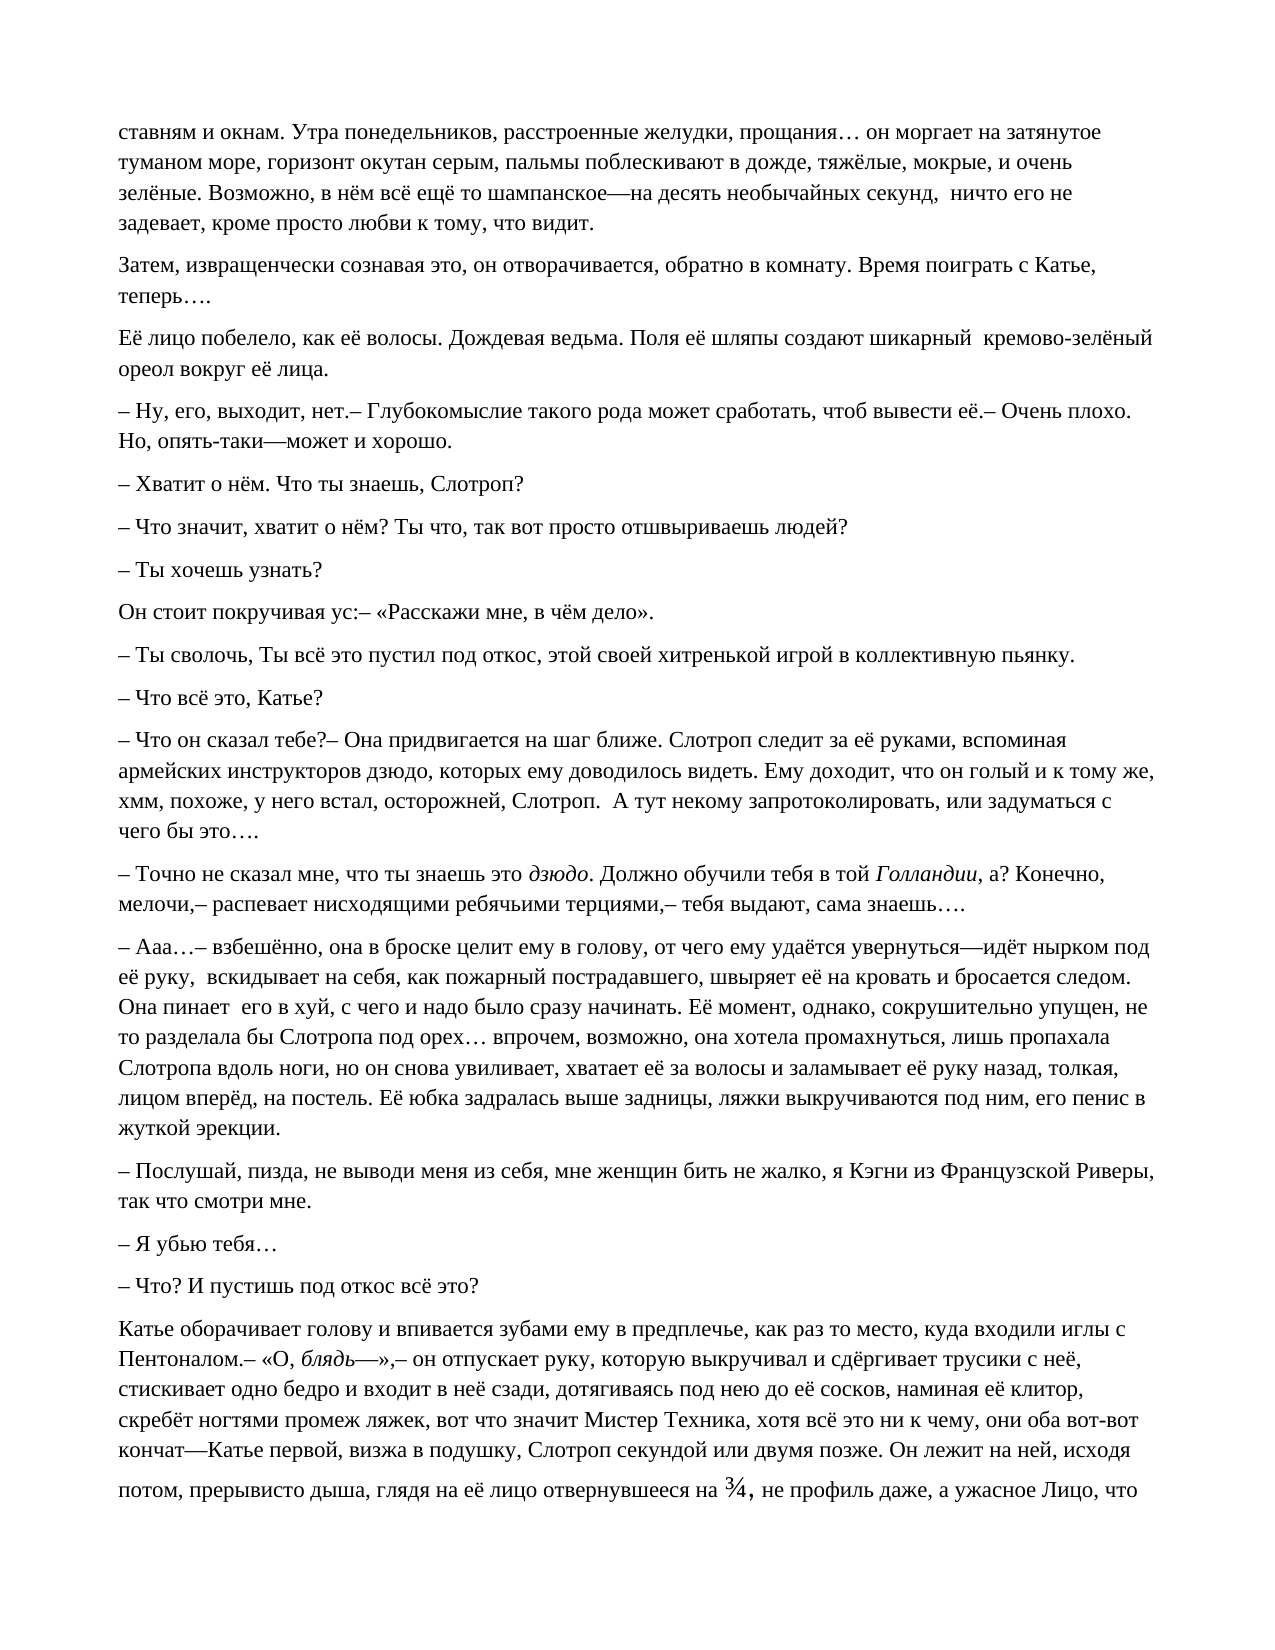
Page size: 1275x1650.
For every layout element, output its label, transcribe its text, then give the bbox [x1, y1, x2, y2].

text Он стоит покручивая ус:– «Расскажи мне, в чём дело». [118, 598, 1157, 625]
text – Что? И пустишь под откос всё это? [118, 1272, 1157, 1299]
text – Что он сказал тебе?– Она придвигается на шаг ближе. Слотроп следит за её руками, вспоминая армейских инструкторов дзюдо, которых ему доводилось видеть. Ему доходит, что он голый и к тому же, хмм, похоже, у него встал, осторожней, Слотроп. А тут некому запротоколировать, или задуматься с чего бы это…. [118, 726, 1157, 843]
text – Послушай, пизда, не выводи меня из себя, мне женщин бить не жалко, я Кэгни из Французской Риверы, так что смотри мне. [118, 1157, 1157, 1213]
text – Я убью тебя… [118, 1229, 1157, 1256]
text ставням и окнам. Утра понедельников, расстроенные желудки, прощания… он моргает на затянутое туманом море, горизонт окутан серым, пальмы поблескивают в дожде, тяжёлые, мокрые, и очень зелёные. Возможно, в нём всё ещё то шампанское—на десять необычайных секунд, ничто его не задевает, кроме просто любви к тому, что видит. [118, 118, 1157, 235]
text Затем, извращенчески сознавая это, он отворачивается, обратно в комнату. Время поиграть с Катье, теперь…. [118, 251, 1157, 308]
text – Что значит, хватит о нём? Ты что, так вот просто отшвыриваешь людей? [118, 513, 1157, 539]
text – Хватит о нём. Что ты знаешь, Слотроп? [118, 470, 1157, 497]
text – Что всё это, Катье? [118, 684, 1157, 710]
text – Точно не сказал мне, что ты знаешь это дзюдо. Должно обучили тебя в той Голландии, а? Конечно, мелочи,– распевает нисходящими ребячьими терциями,– тебя выдают, сама знаешь…. [118, 860, 1157, 916]
text – Ты хочешь узнать? [118, 556, 1157, 582]
text – Ты сволочь, Ты всё это пустил под откос, этой своей хитренькой игрой в коллективную пьянку. [118, 641, 1157, 667]
text – Ну, его, выходит, нет.– Глубокомыслие такого рода может сработать, чтоб вывести её.– Очень плохо. Но, опять-таки—может и хорошо. [118, 397, 1157, 454]
text – Ааа…– взбешённо, она в броске целит ему в голову, от чего ему удаётся увернуться—идёт нырком под её руку, вскидывает на себя, как пожарный пострадавшего, швыряет её на кровать и бросается следом. Она пинает его в хуй, с чего и надо было сразу начинать. Её момент, однако, сокрушительно упущен, не то разделала бы Слотропа под орех… впрочем, возможно, она хотела промахнуться, лишь пропахала Слотропа вдоль ноги, но он снова увиливает, хватает её за волосы и заламывает её руку назад, толкая, лицом вперёд, на постель. Её юбка задралась выше задницы, ляжки выкручиваются под ним, его пенис в жуткой эрекции. [118, 933, 1157, 1140]
text Её лицо побелело, как её волосы. Дождевая ведьма. Поля её шляпы создают шикарный кремово-зелёный ореол вокруг её лица. [118, 324, 1157, 381]
text Катье оборачивает голову и впивается зубами ему в предплечье, как раз то место, куда входили иглы с Пентоналом.– «О, блядь—»,– он отпускает руку, которую выкручивал и сдёргивает трусики с неё, стискивает одно бедро и входит в неё сзади, дотягиваясь под нею до её сосков, наминая её клитор, скребёт ногтями промеж ляжек, вот что значит Мистер Техника, хотя всё это ни к чему, они оба вот-вот кончат—Катье первой, визжа в подушку, Слотроп секундой или двумя позже. Он лежит на ней, исходя потом, прерывисто дыша, глядя на её лицо отвернувшееся на ¾, не профиль даже, а ужасное Лицо, что [118, 1315, 1157, 1504]
